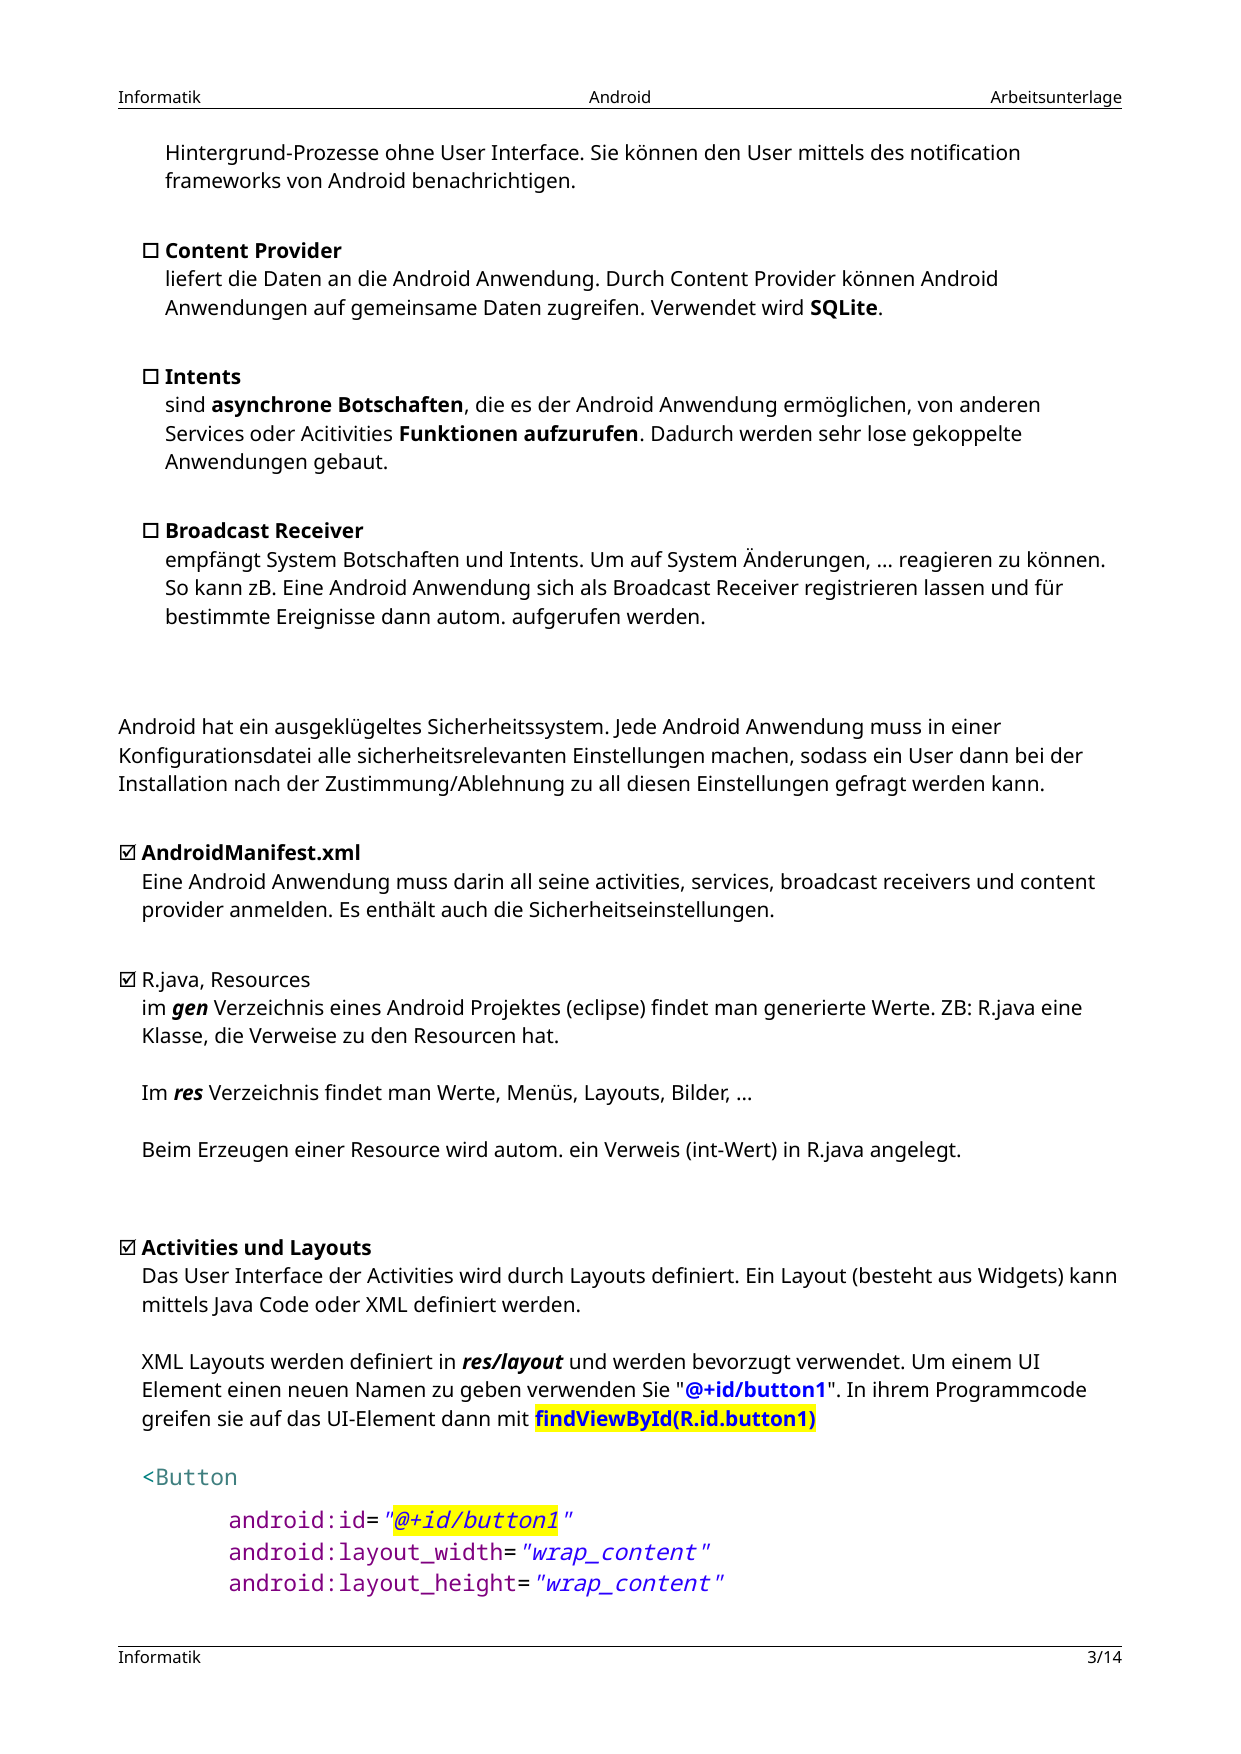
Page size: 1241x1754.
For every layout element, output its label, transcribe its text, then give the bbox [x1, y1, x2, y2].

text android:layout_height="wrap_content" [118, 1567, 1122, 1598]
text android:layout_width="wrap_content" [118, 1536, 1122, 1567]
list AndroidManifest.xml Eine Android Anwendung muss darin all seine activities, services, broadcast receivers und content provider anmelden. Es enthält auch die Sicherheitseinstellungen. [118, 838, 1122, 952]
text Android hat ein ausgeklügeltes Sicherheitssystem. Jede Android Anwendung muss in einer Konfigurationsdatei alle sicherheitsrelevanten Einstellungen machen, sodass ein User dann bei der Installation nach der Zustimmung/Ablehnung zu all diesen Einstellungen gefragt werden kann. [118, 712, 1122, 826]
list Content Provider liefert die Daten an die Android Anwendung. Durch Content Provider können Android Anwendungen auf gemeinsame Daten zugreifen. Verwendet wird SQLite. [141, 236, 1122, 349]
list Intents sind asynchrone Botschaften, die es der Android Anwendung ermöglichen, von anderen Services oder Acitivities Funktionen aufzurufen. Dadurch werden sehr lose gekoppelte Anwendungen gebaut. [141, 362, 1122, 504]
list Activities und Layouts Das User Interface der Activities wird durch Layouts definiert. Ein Layout (besteht aus Widgets) kann mittels Java Code oder XML definiert werden. XML Layouts werden definiert in res/layout und werden bevorzugt verwendet. Um einem UI Element einen neuen Namen zu geben verwenden Sie "@+id/button1". In ihrem Programmcode greifen sie auf das UI-Element dann mit findViewById(R.id.button1) <Button [118, 1233, 1122, 1492]
list Services Hintergrund-Prozesse ohne User Interface. Sie können den User mittels des notification frameworks von Android benachrichtigen. [141, 138, 1122, 223]
list Broadcast Receiver empfängt System Botschaften und Intents. Um auf System Änderungen, … reagieren zu können. So kann zB. Eine Android Anwendung sich als Broadcast Receiver registrieren lassen und für bestimmte Ereignisse dann autom. aufgerufen werden. [141, 517, 1122, 659]
list R.java, Resources im gen Verzeichnis eines Android Projektes (eclipse) findet man generierte Werte. ZB: R.java eine Klasse, die Verweise zu den Resourcen hat. Im res Verzeichnis findet man Werte, Menüs, Layouts, Bilder, … Beim Erzeugen einer Resource wird autom. ein Verweis (int-Wert) in R.java angelegt. [118, 965, 1122, 1221]
text android:id="@+id/button1" [118, 1504, 1122, 1536]
